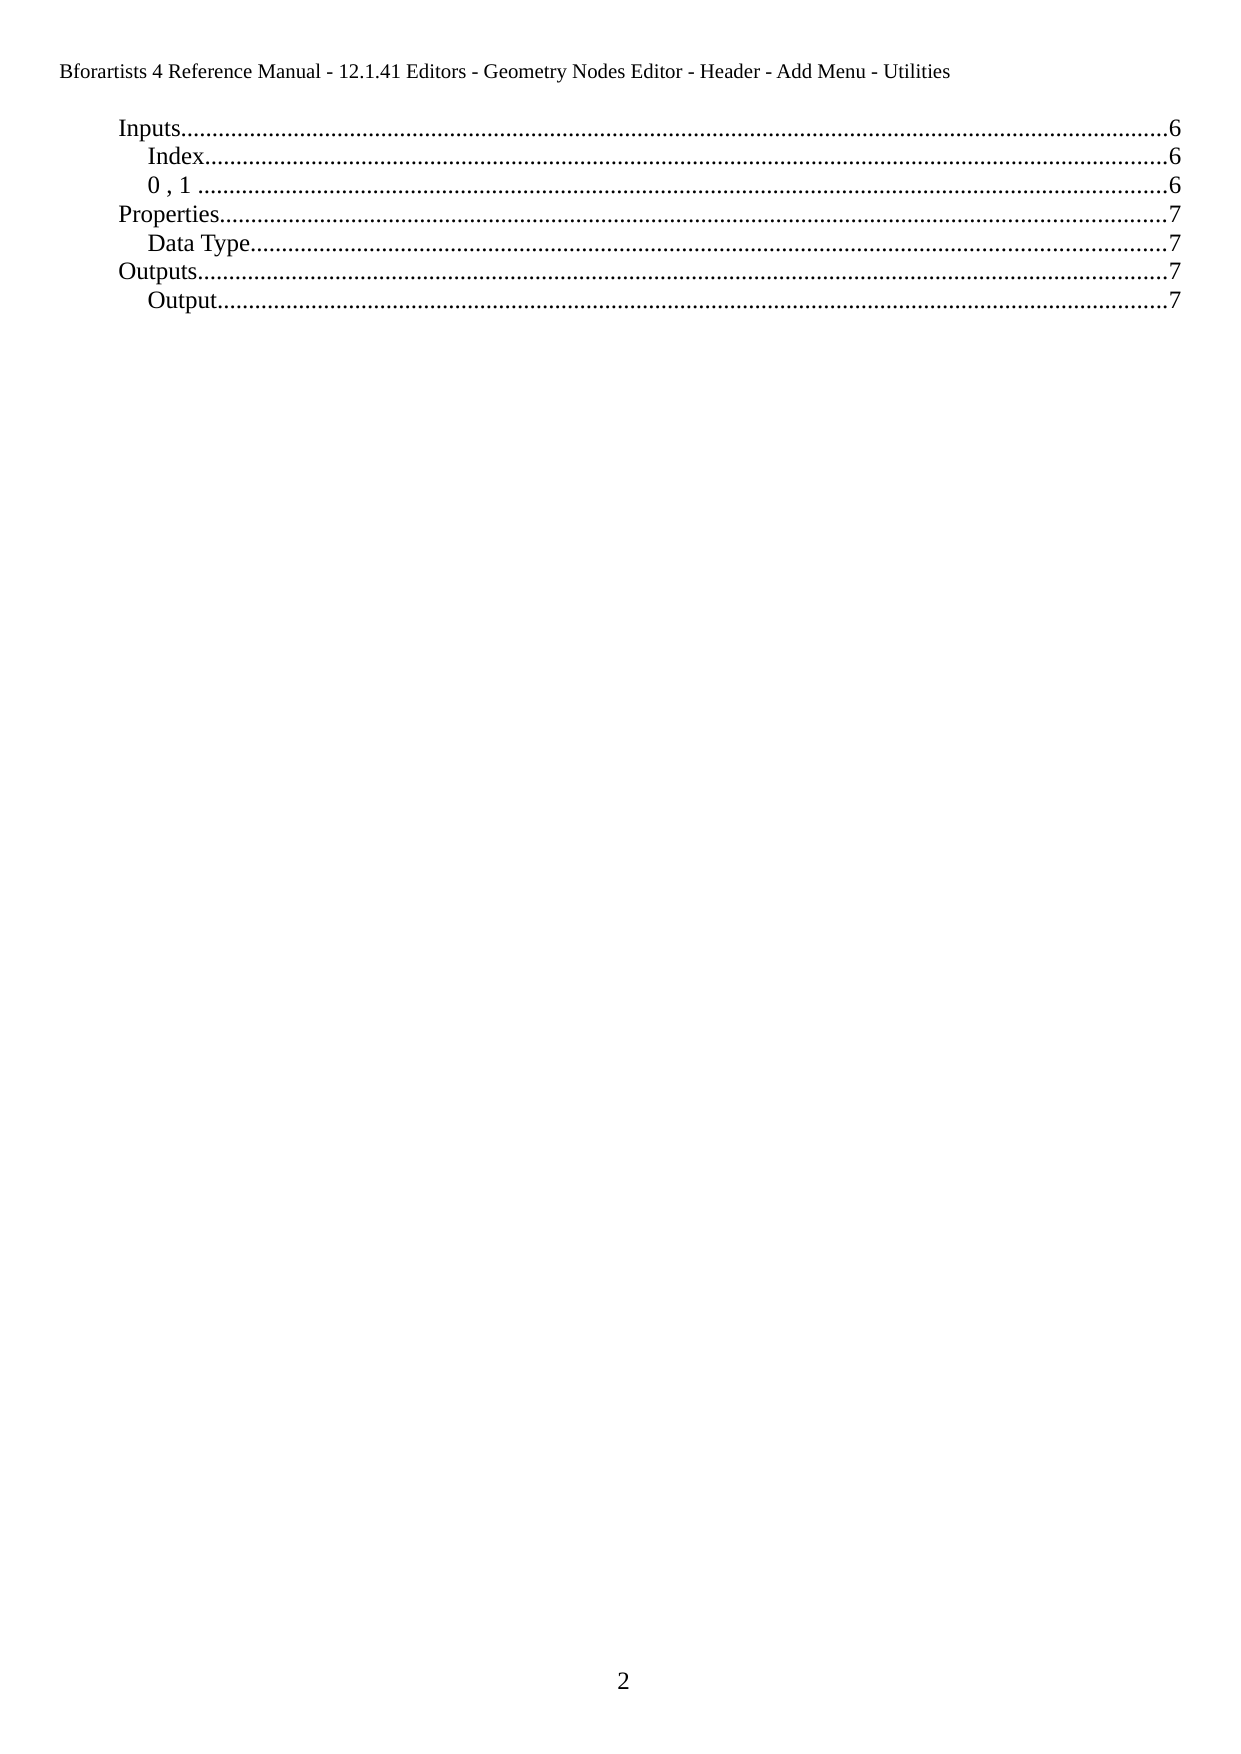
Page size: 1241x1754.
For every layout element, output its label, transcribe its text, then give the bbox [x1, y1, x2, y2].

text 0 , 1 ... 6 [147, 170, 1181, 199]
text Data Type 7 [147, 228, 1181, 256]
text Inputs 6 [118, 113, 1181, 141]
text Output 7 [147, 285, 1181, 314]
text Outputs 7 [118, 256, 1181, 285]
text Properties 7 [118, 199, 1181, 228]
text Index 6 [147, 141, 1181, 170]
